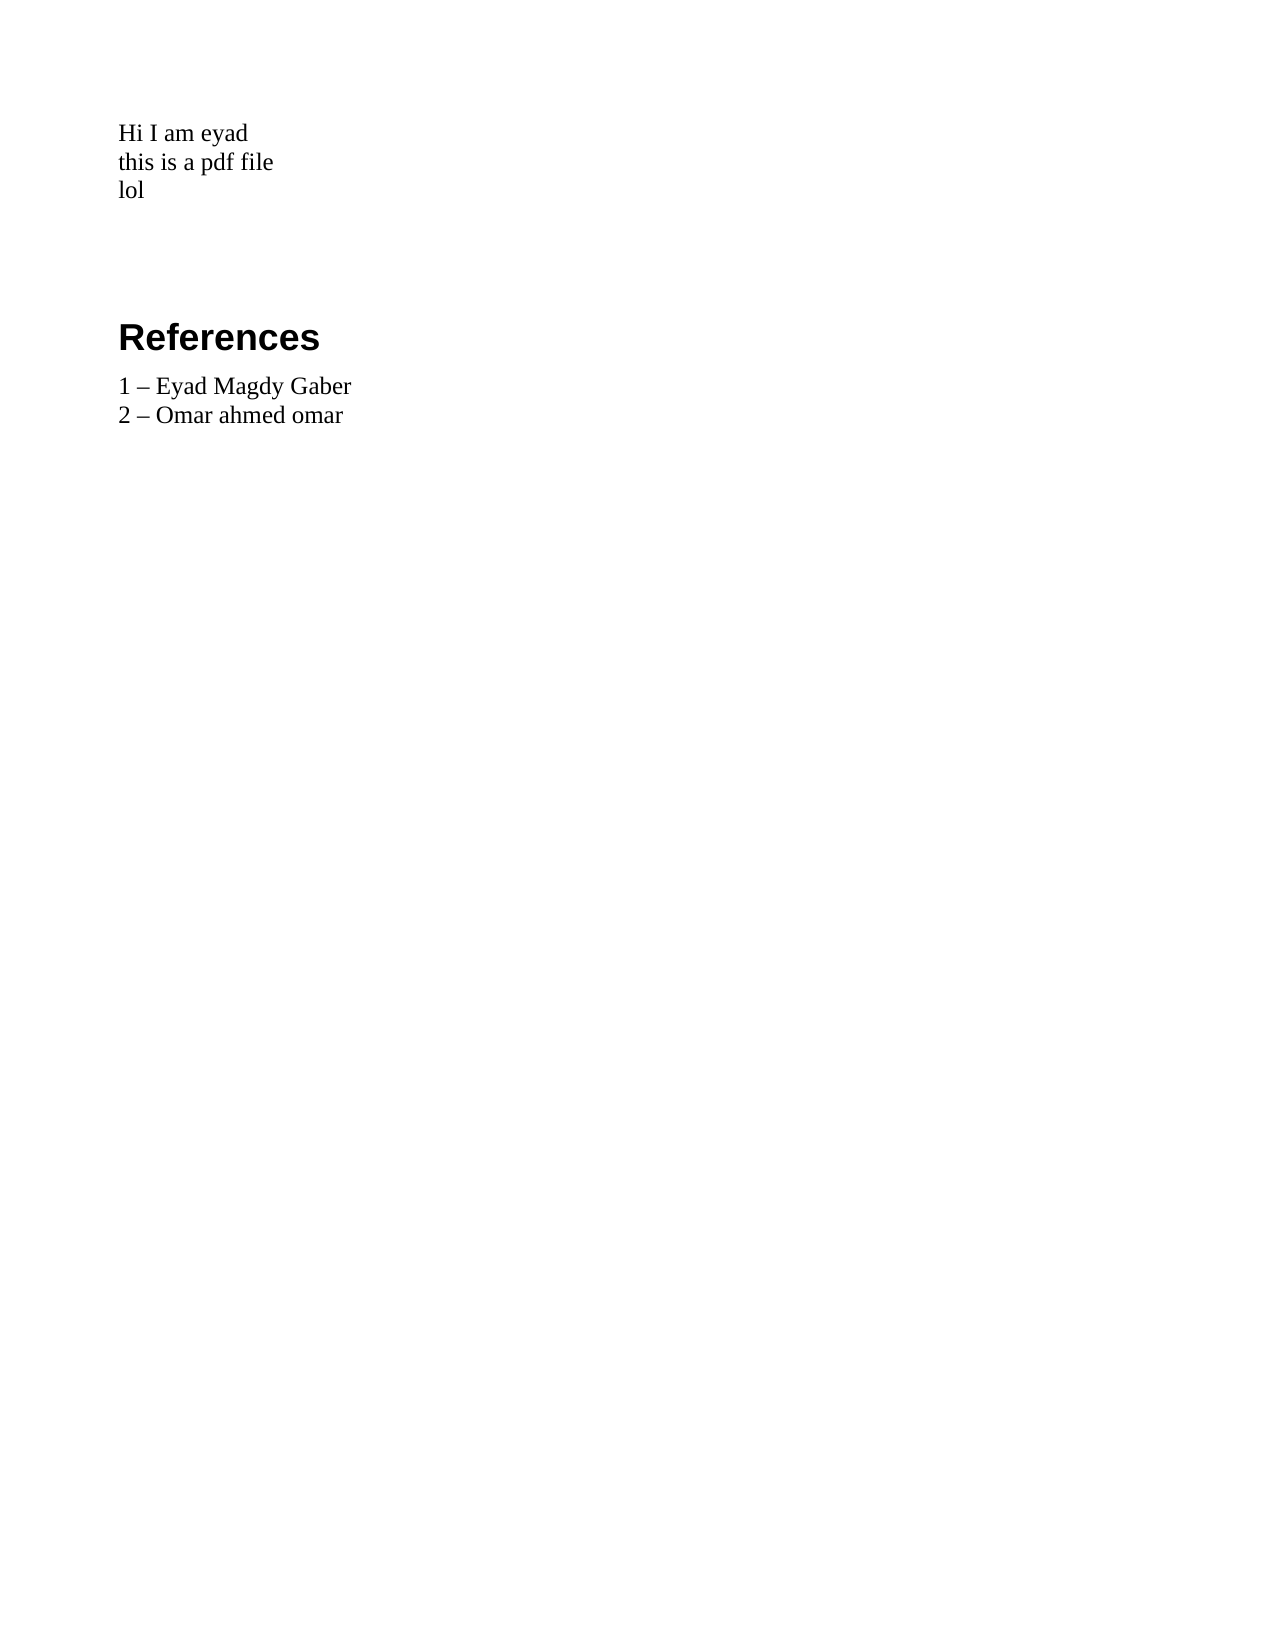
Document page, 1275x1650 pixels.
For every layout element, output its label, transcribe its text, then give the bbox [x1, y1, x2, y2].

text 1 – Eyad Magdy Gaber [118, 371, 1157, 400]
text this is a pdf file [118, 147, 1157, 176]
text 2 – Omar ahmed omar [118, 400, 1157, 429]
subtitle References [118, 316, 1157, 359]
text Hi I am eyad [118, 118, 1157, 147]
text lol [118, 176, 1157, 204]
